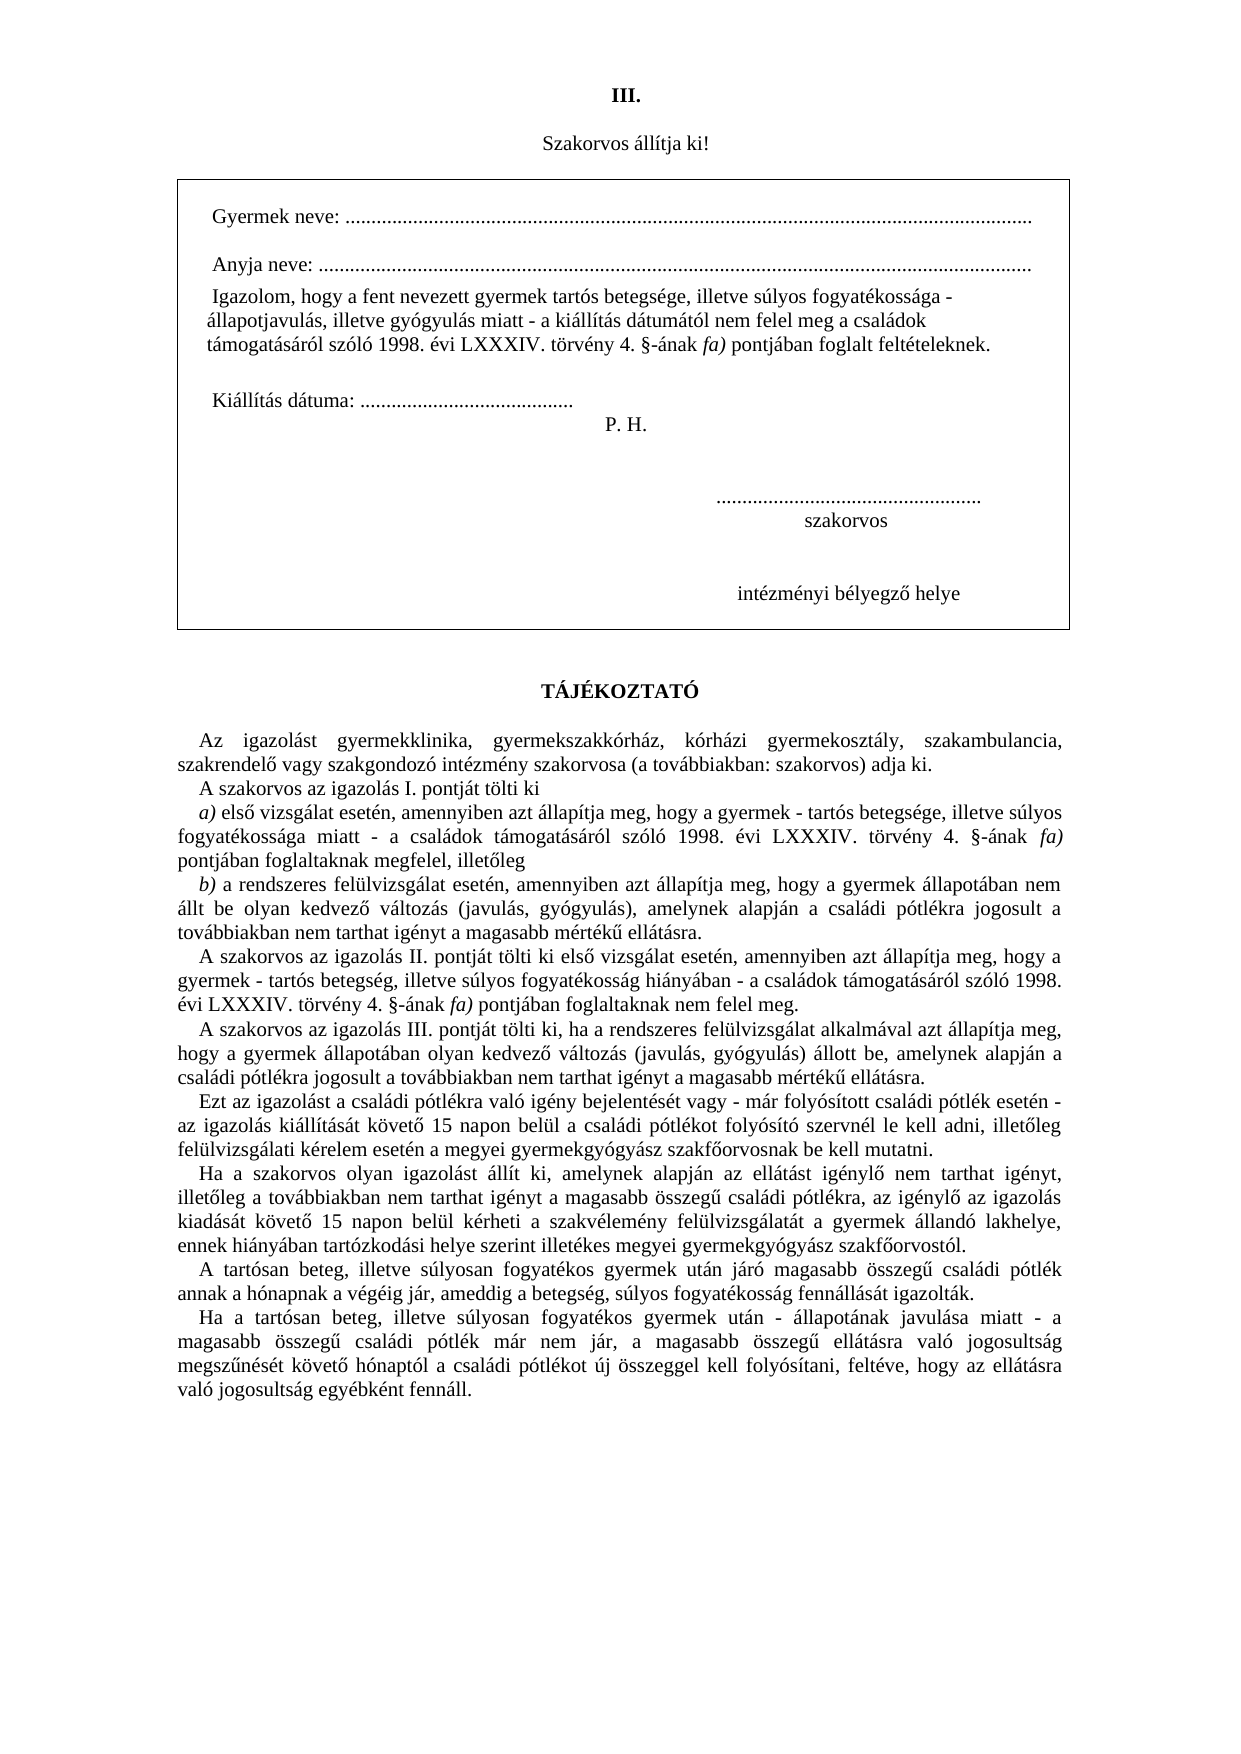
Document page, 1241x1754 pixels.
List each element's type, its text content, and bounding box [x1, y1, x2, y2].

table_cell III. [177, 83, 1069, 107]
text b) a rendszeres felülvizsgálat esetén, amennyiben azt állapítja meg, hogy a gyermek állapotában nem állt be olyan kedvező változás (javulás, gyógyulás), amelynek alapján a családi pótlékra jogosult a továbbiakban nem tarthat igényt a magasabb mértékű ellátásra. [177, 872, 1063, 944]
text A tartósan beteg, illetve súlyosan fogyatékos gyermek után járó magasabb összegű családi pótlék annak a hónapnak a végéig jár, ameddig a betegség, súlyos fogyatékosság fennállását igazolták. [177, 1257, 1063, 1305]
table_cell [178, 436, 623, 461]
table_cell [178, 556, 623, 580]
text A szakorvos az igazolás III. pontját tölti ki, ha a rendszeres felülvizsgálat alkalmával azt állapítja meg, hogy a gyermek állapotában olyan kedvező változás (javulás, gyógyulás) állott be, amelynek alapján a családi pótlékra jogosult a továbbiakban nem tarthat igényt a magasabb mértékű ellátásra. [177, 1016, 1063, 1089]
table_cell P. H. [178, 413, 1069, 436]
text TÁJÉKOZTATÓ [177, 679, 1063, 703]
table_cell ................................................... szakorvos [623, 461, 1069, 532]
table_cell Gyermek neve: .................................................................................................................................... [178, 180, 1069, 228]
table_cell [177, 630, 1069, 654]
table_cell [177, 155, 1069, 179]
table_cell Igazolom, hogy a fent nevezett gyermek tartós betegsége, illetve súlyos fogyatékossága - állapotjavulás, illetve gyógyulás miatt - a kiállítás dátumától nem felel meg a családok támogatásáról szóló 1998. évi LXXXIV. törvény 4. §-ának fa) pontjában foglalt feltételeknek. [178, 276, 1069, 365]
text Ha a szakorvos olyan igazolást állít ki, amelynek alapján az ellátást igénylő nem tarthat igényt, illetőleg a továbbiakban nem tarthat igényt a magasabb összegű családi pótlékra, az igénylő az igazolás kiadását követő 15 napon belül kérheti a szakvélemény felülvizsgálatát a gyermek állandó lakhelye, ennek hiányában tartózkodási helye szerint illetékes megyei gyermekgyógyász szakfőorvostól. [177, 1161, 1063, 1257]
table_cell [178, 580, 623, 604]
table_cell [178, 532, 623, 556]
table_cell Anyja neve: ......................................................................................................................................... [178, 228, 1069, 276]
text A szakorvos az igazolás I. pontját tölti ki [177, 776, 1063, 800]
table_cell [623, 605, 1069, 628]
text A szakorvos az igazolás II. pontját tölti ki első vizsgálat esetén, amennyiben azt állapítja meg, hogy a gyermek - tartós betegség, illetve súlyos fogyatékosság hiányában - a családok támogatásáról szóló 1998. évi LXXXIV. törvény 4. §-ának fa) pontjában foglaltaknak nem felel meg. [177, 944, 1063, 1016]
table_cell [177, 107, 1069, 131]
table_cell Kiállítás dátuma: ......................................... [178, 365, 1069, 412]
text a) első vizsgálat esetén, amennyiben azt állapítja meg, hogy a gyermek - tartós betegsége, illetve súlyos fogyatékossága miatt - a családok támogatásáról szóló 1998. évi LXXXIV. törvény 4. §-ának fa) pontjában foglaltaknak megfelel, illetőleg [177, 800, 1063, 872]
table_cell [623, 532, 1069, 556]
table_cell [177, 59, 1069, 83]
table_cell [623, 436, 1069, 461]
table_cell intézményi bélyegző helye [623, 580, 1069, 604]
table_cell [623, 556, 1069, 580]
text Ezt az igazolást a családi pótlékra való igény bejelentését vagy - már folyósított családi pótlék esetén - az igazolás kiállítását követő 15 napon belül a családi pótlékot folyósító szervnél le kell adni, illetőleg felülvizsgálati kérelem esetén a megyei gyermekgyógyász szakfőorvosnak be kell mutatni. [177, 1089, 1063, 1161]
table_cell [178, 461, 623, 532]
text Ha a tartósan beteg, illetve súlyosan fogyatékos gyermek után - állapotának javulása miatt - a magasabb összegű családi pótlék már nem jár, a magasabb összegű ellátásra való jogosultság megszűnését követő hónaptól a családi pótlékot új összeggel kell folyósítani, feltéve, hogy az ellátásra való jogosultság egyébként fennáll. [177, 1305, 1063, 1401]
table_cell Szakorvos állítja ki! [177, 131, 1069, 155]
table_cell [178, 605, 623, 628]
text Az igazolást gyermekklinika, gyermekszakkórház, kórházi gyermekosztály, szakambulancia, szakrendelő vagy szakgondozó intézmény szakorvosa (a továbbiakban: szakorvos) adja ki. [177, 728, 1063, 776]
